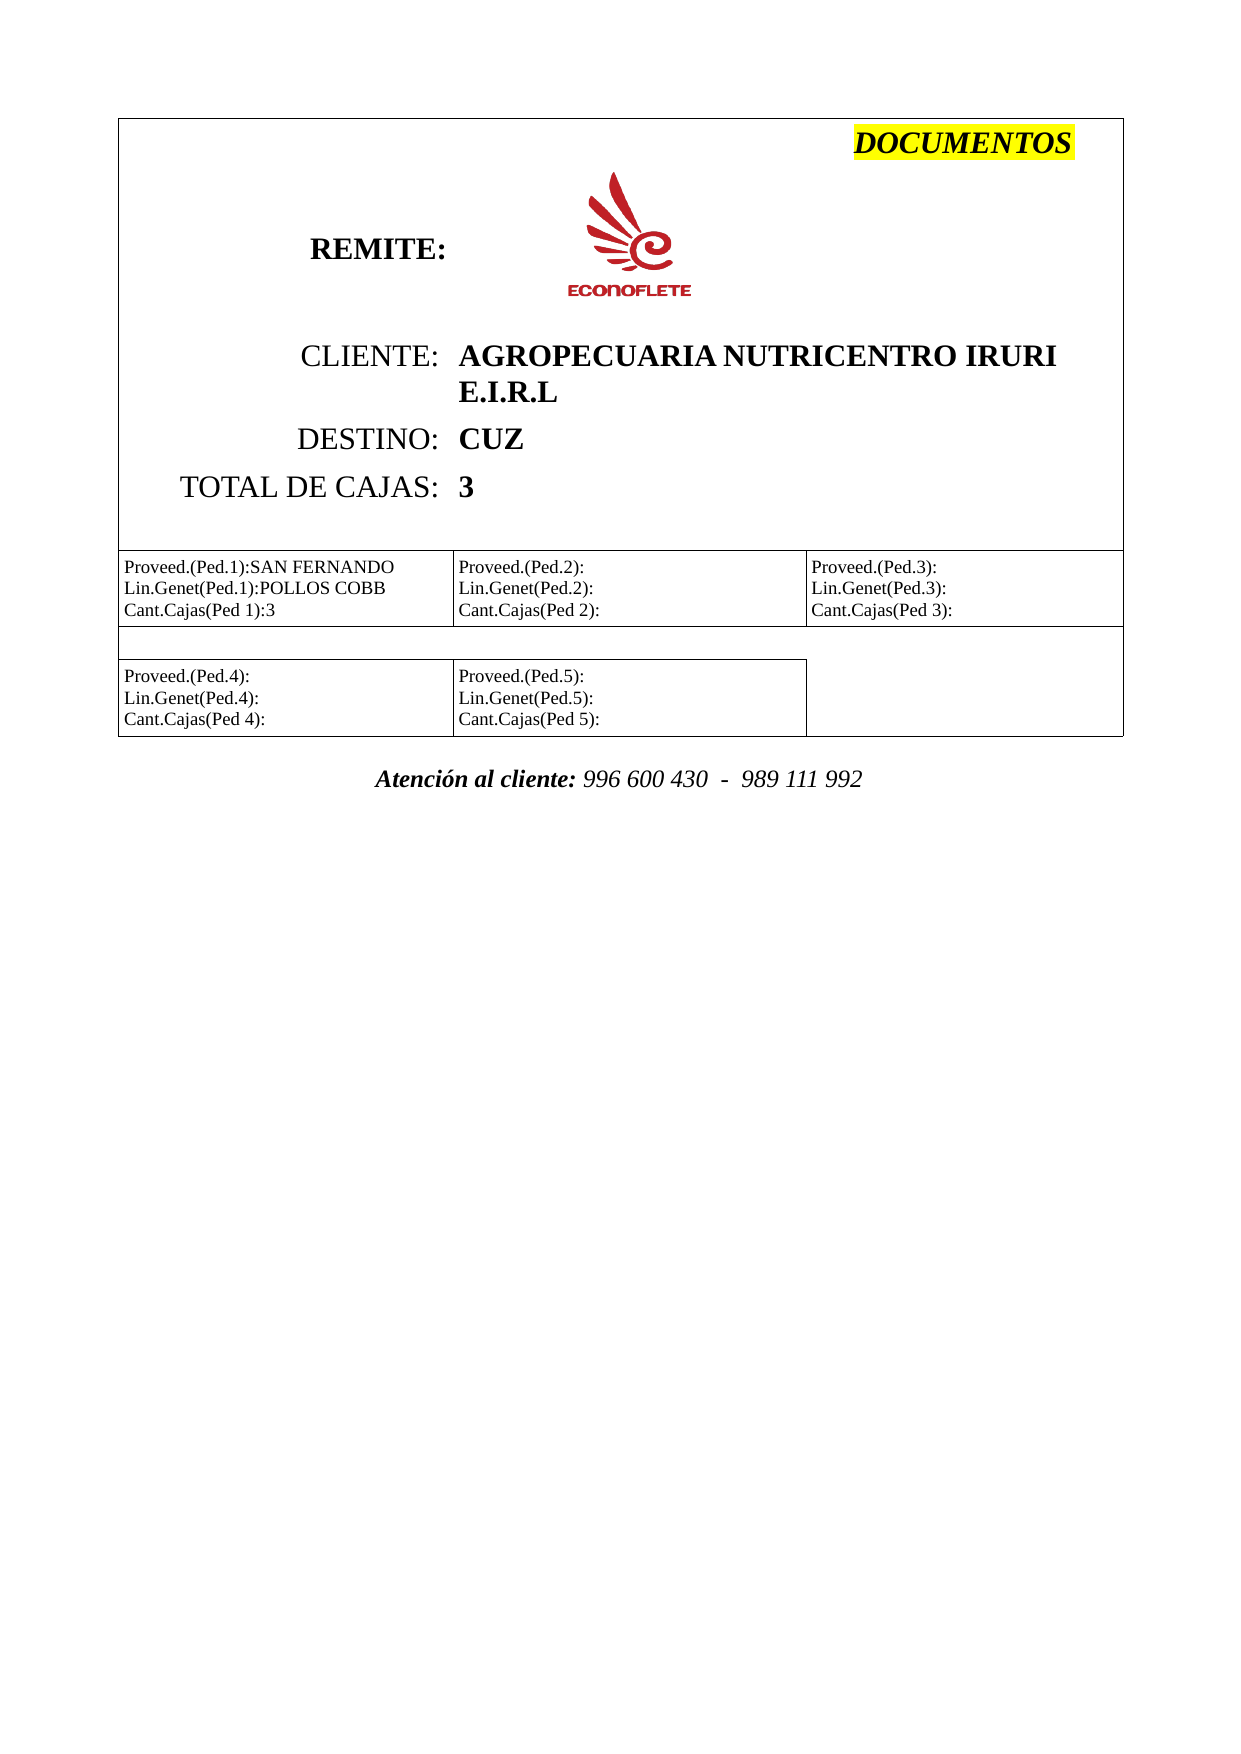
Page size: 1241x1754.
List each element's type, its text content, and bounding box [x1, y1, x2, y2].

table_cell CUZ [453, 415, 806, 462]
text Atención al cliente: 996 600 430 - 989 111 992 [118, 764, 1122, 793]
table_header [119, 119, 453, 166]
table_cell AGROPECUARIA NUTRICENTRO IRURI E.I.R.L [453, 332, 1123, 415]
table_cell [806, 627, 1123, 659]
table_cell [453, 166, 806, 332]
table_header DOCUMENTOS [806, 119, 1123, 166]
table_cell [806, 415, 1123, 462]
table_cell Proveed.(Ped.5): Lin.Genet(Ped.5): Cant.Cajas(Ped 5): [454, 660, 806, 736]
table_cell Proveed.(Ped.3): Lin.Genet(Ped.3): Cant.Cajas(Ped 3): [807, 551, 1123, 626]
table_cell [453, 510, 806, 550]
table_header [453, 119, 806, 166]
table_cell Proveed.(Ped.1):SAN FERNANDO Lin.Genet(Ped.1):POLLOS COBB Cant.Cajas(Ped 1):3 [119, 551, 453, 626]
table_cell [806, 510, 1123, 550]
table_cell DESTINO: [119, 415, 453, 462]
table_cell [119, 627, 453, 659]
picture [552, 171, 707, 297]
table_cell CLIENTE: [119, 332, 453, 415]
table_cell [806, 166, 1123, 332]
table_cell [453, 627, 806, 659]
table_cell TOTAL DE CAJAS: [119, 462, 453, 510]
table_cell REMITE: [119, 166, 453, 332]
table_cell 3 [453, 462, 1123, 510]
table_cell Proveed.(Ped.4): Lin.Genet(Ped.4): Cant.Cajas(Ped 4): [119, 660, 453, 736]
table_cell [807, 659, 1123, 736]
table_cell Proveed.(Ped.2): Lin.Genet(Ped.2): Cant.Cajas(Ped 2): [454, 551, 806, 626]
table_cell [119, 510, 453, 550]
